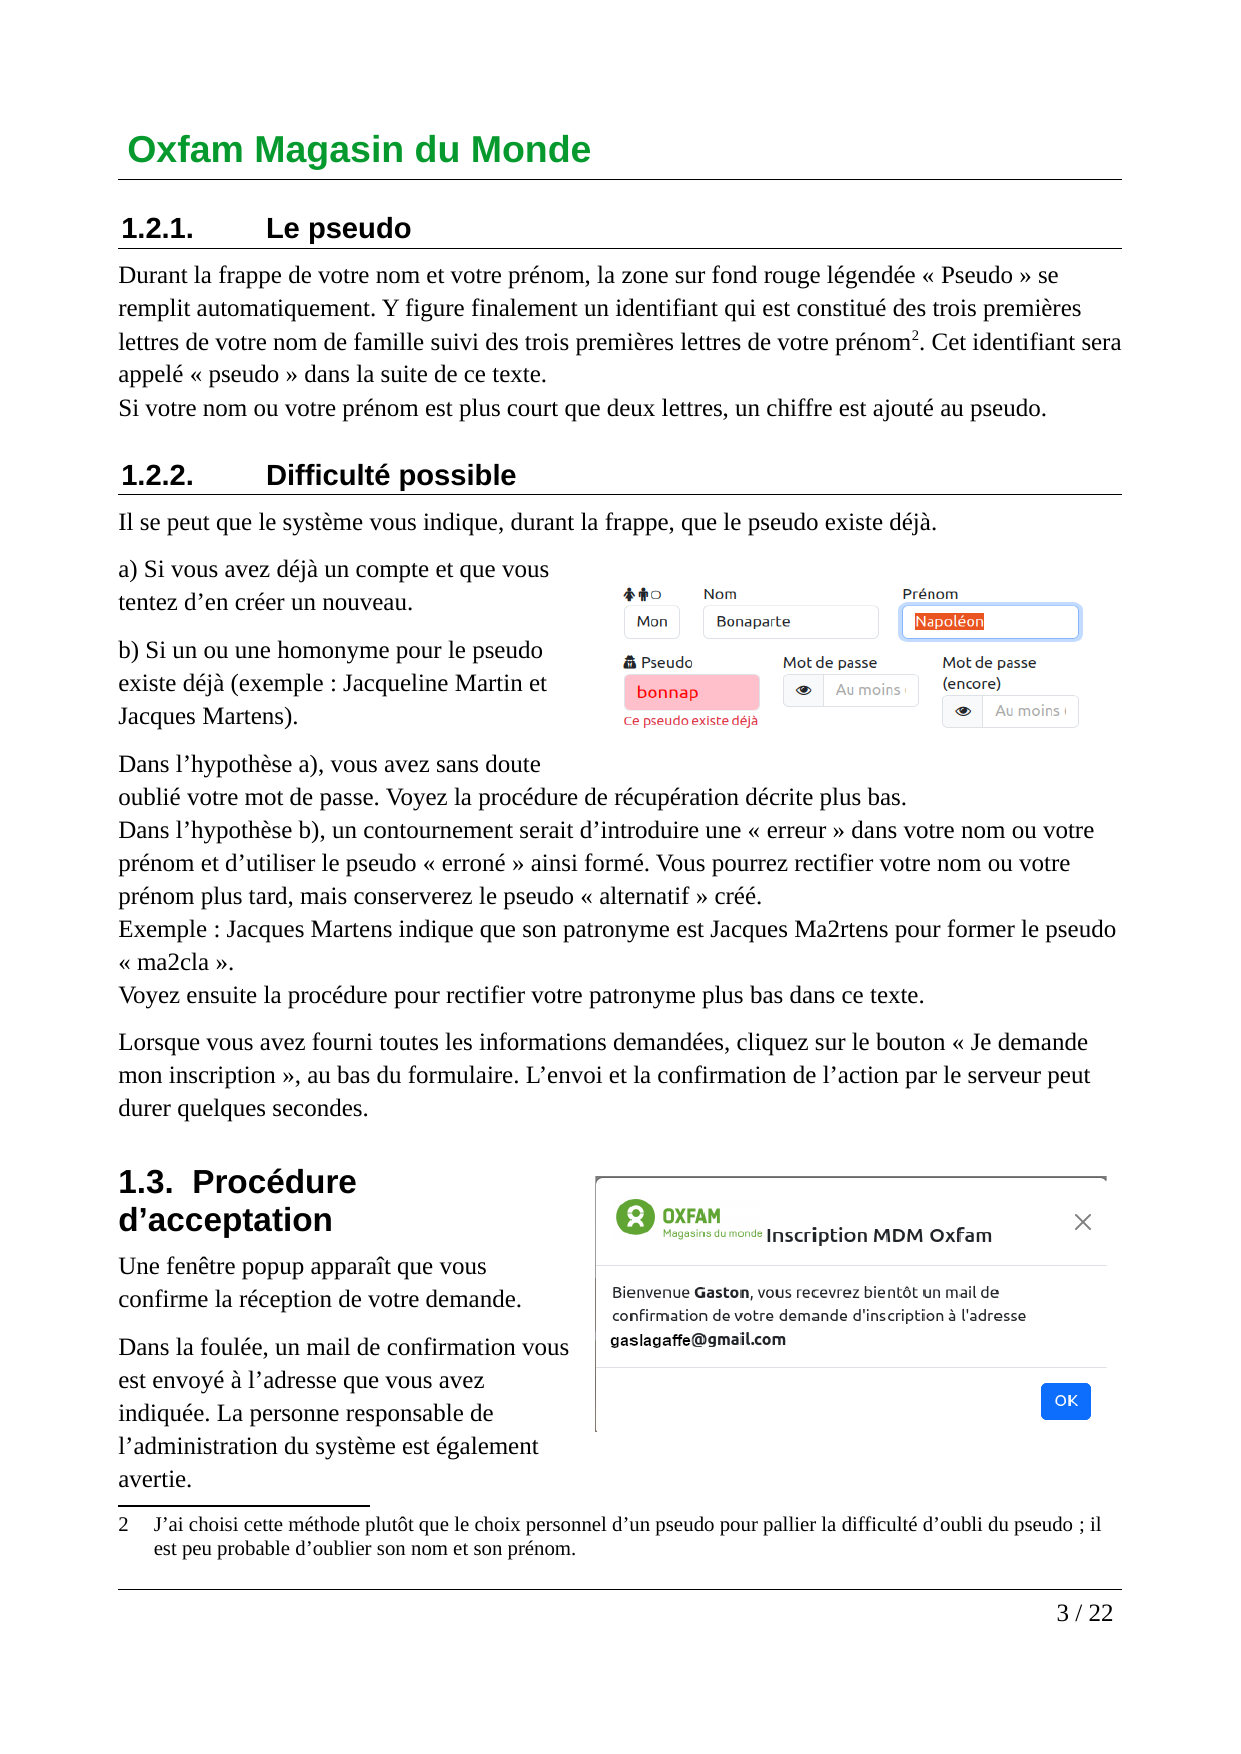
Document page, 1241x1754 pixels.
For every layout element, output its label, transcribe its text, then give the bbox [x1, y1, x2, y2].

text Dans l’hypothèse a), vous avez sans doute oublié votre mot de passe. Voyez la procédure de récupération décrite plus bas. Dans l’hypothèse b), un contournement serait d’introduire une « erreur » dans votre nom ou votre prénom et d’utiliser le pseudo « erroné » ainsi formé. Vous pourrez rectifier votre nom ou votre prénom plus tard, mais conserverez le pseudo « alternatif » créé. Exemple : Jacques Martens indique que son patronyme est Jacques Ma2rtens pour former le pseudo « ma2cla ». Voyez ensuite la procédure pour rectifier votre patronyme plus bas dans ce texte. [118, 749, 1122, 1008]
text Lorsque vous avez fourni toutes les informations demandées, cliquez sur le bouton « Je demande mon inscription », au bas du formulaire. L’envoi et la confirmation de l’action par le serveur peut durer quelques secondes. [118, 1027, 1122, 1122]
text b) Si un ou une homonyme pour le pseudo existe déjà (exemple : Jacqueline Martin et Jacques Martens). [118, 635, 593, 730]
subtitle Le pseudo [118, 208, 1122, 248]
text Une fenêtre popup apparaît que vous confirme la réception de votre demande. [118, 1251, 578, 1313]
subtitle Difficulté possible [118, 455, 1122, 494]
text Il se peut que le système vous indique, durant la frappe, que le pseudo existe déjà. [118, 507, 1122, 536]
text J’ai choisi cette méthode plutôt que le choix personnel d’un pseudo pour pallier la difficulté d’oubli du pseudo ; il est peu probable d’oublier son nom et son prénom. [118, 1512, 1122, 1560]
subtitle Procédure d’acceptation [118, 1158, 1124, 1449]
text Dans la foulée, un mail de confirmation vous est envoyé à l’adresse que vous avez indiquée. La personne responsable de l’administration du système est également avertie. [118, 1332, 1122, 1493]
text a) Si vous avez déjà un compte et que vous tentez d’en créer un nouveau. [118, 554, 1122, 763]
text Durant la frappe de votre nom et votre prénom, la zone sur fond rouge légendée « Pseudo » se remplit automatiquement. Y figure finalement un identifiant qui est constitué des trois premières lettres de votre nom de famille suivi des trois premières lettres de votre prénom. Cet identifiant sera appelé « pseudo » dans la suite de ce texte. Si votre nom ou votre prénom est plus court que deux lettres, un chiffre est ajouté au pseudo. [118, 261, 1122, 421]
picture [611, 572, 1092, 745]
picture [595, 1176, 1107, 1432]
